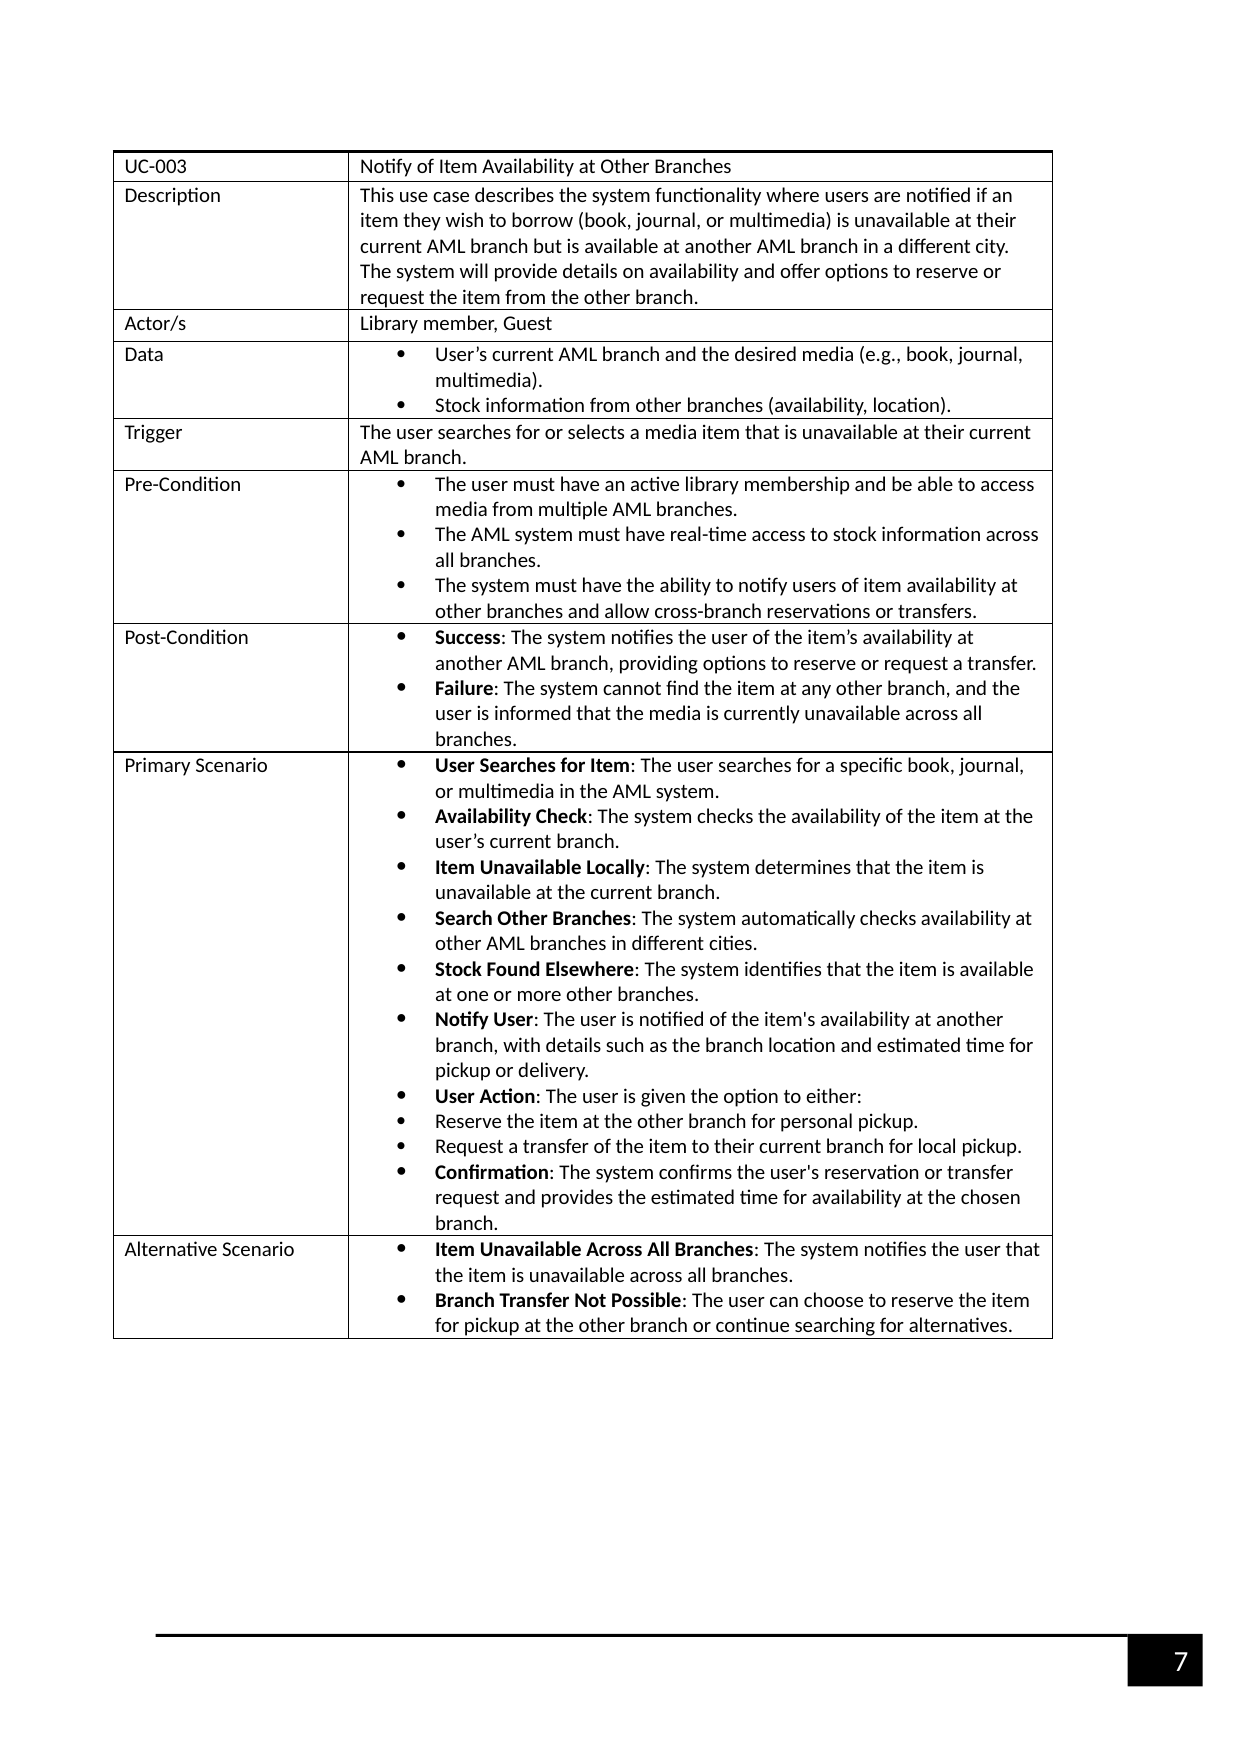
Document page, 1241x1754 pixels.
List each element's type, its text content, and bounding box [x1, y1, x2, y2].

table_cell Primary Scenario [114, 753, 348, 1235]
table_header Notify of Item Availability at Other Branches [349, 153, 1052, 181]
table_cell The user searches for or selects a media item that is unavailable at their current AML branch. [349, 419, 1052, 470]
table_cell The user must have an active library membership and be able to access media from multiple AML branches. The AML system must have real-time access to stock information across all branches. The system must have the ability to notify users of item availability at other branches and allow cross-branch reservations or transfers. [349, 471, 1052, 623]
table_cell Item Unavailable Across All Branches: The system notifies the user that the item is unavailable across all branches. Branch Transfer Not Possible: The user can choose to reserve the item for pickup at the other branch or continue searching for alternatives. [349, 1236, 1052, 1338]
table_cell Data [114, 342, 348, 418]
table_cell Actor/s [114, 310, 348, 341]
table_cell User’s current AML branch and the desired media (e.g., book, journal, multimedia). Stock information from other branches (availability, location). [349, 342, 1052, 418]
table_cell Trigger [114, 419, 348, 470]
table_cell This use case describes the system functionality where users are notified if an item they wish to borrow (book, journal, or multimedia) is unavailable at their current AML branch but is available at another AML branch in a different city. The system will provide details on availability and offer options to reserve or request the item from the other branch. [349, 182, 1052, 309]
table_cell Post-Condition [114, 624, 348, 751]
table_header UC-003 [114, 153, 348, 181]
table_cell Alternative Scenario [114, 1236, 348, 1338]
table_cell Pre-Condition [114, 471, 348, 623]
table_cell Success: The system notifies the user of the item’s availability at another AML branch, providing options to reserve or request a transfer. Failure: The system cannot find the item at any other branch, and the user is informed that the media is currently unavailable across all branches. [349, 624, 1052, 751]
table_cell User Searches for Item: The user searches for a specific book, journal, or multimedia in the AML system. Availability Check: The system checks the availability of the item at the user’s current branch. Item Unavailable Locally: The system determines that the item is unavailable at the current branch. Search Other Branches: The system automatically checks availability at other AML branches in different cities. Stock Found Elsewhere: The system identifies that the item is available at one or more other branches. Notify User: The user is notified of the item's availability at another branch, with details such as the branch location and estimated time for pickup or delivery. User Action: The user is given the option to either: Reserve the item at the other branch for personal pickup. Request a transfer of the item to their current branch for local pickup. Confirmation: The system confirms the user's reservation or transfer request and provides the estimated time for availability at the chosen branch. [349, 753, 1052, 1235]
table_cell Library member, Guest [349, 310, 1052, 341]
table_cell Description [114, 182, 348, 309]
